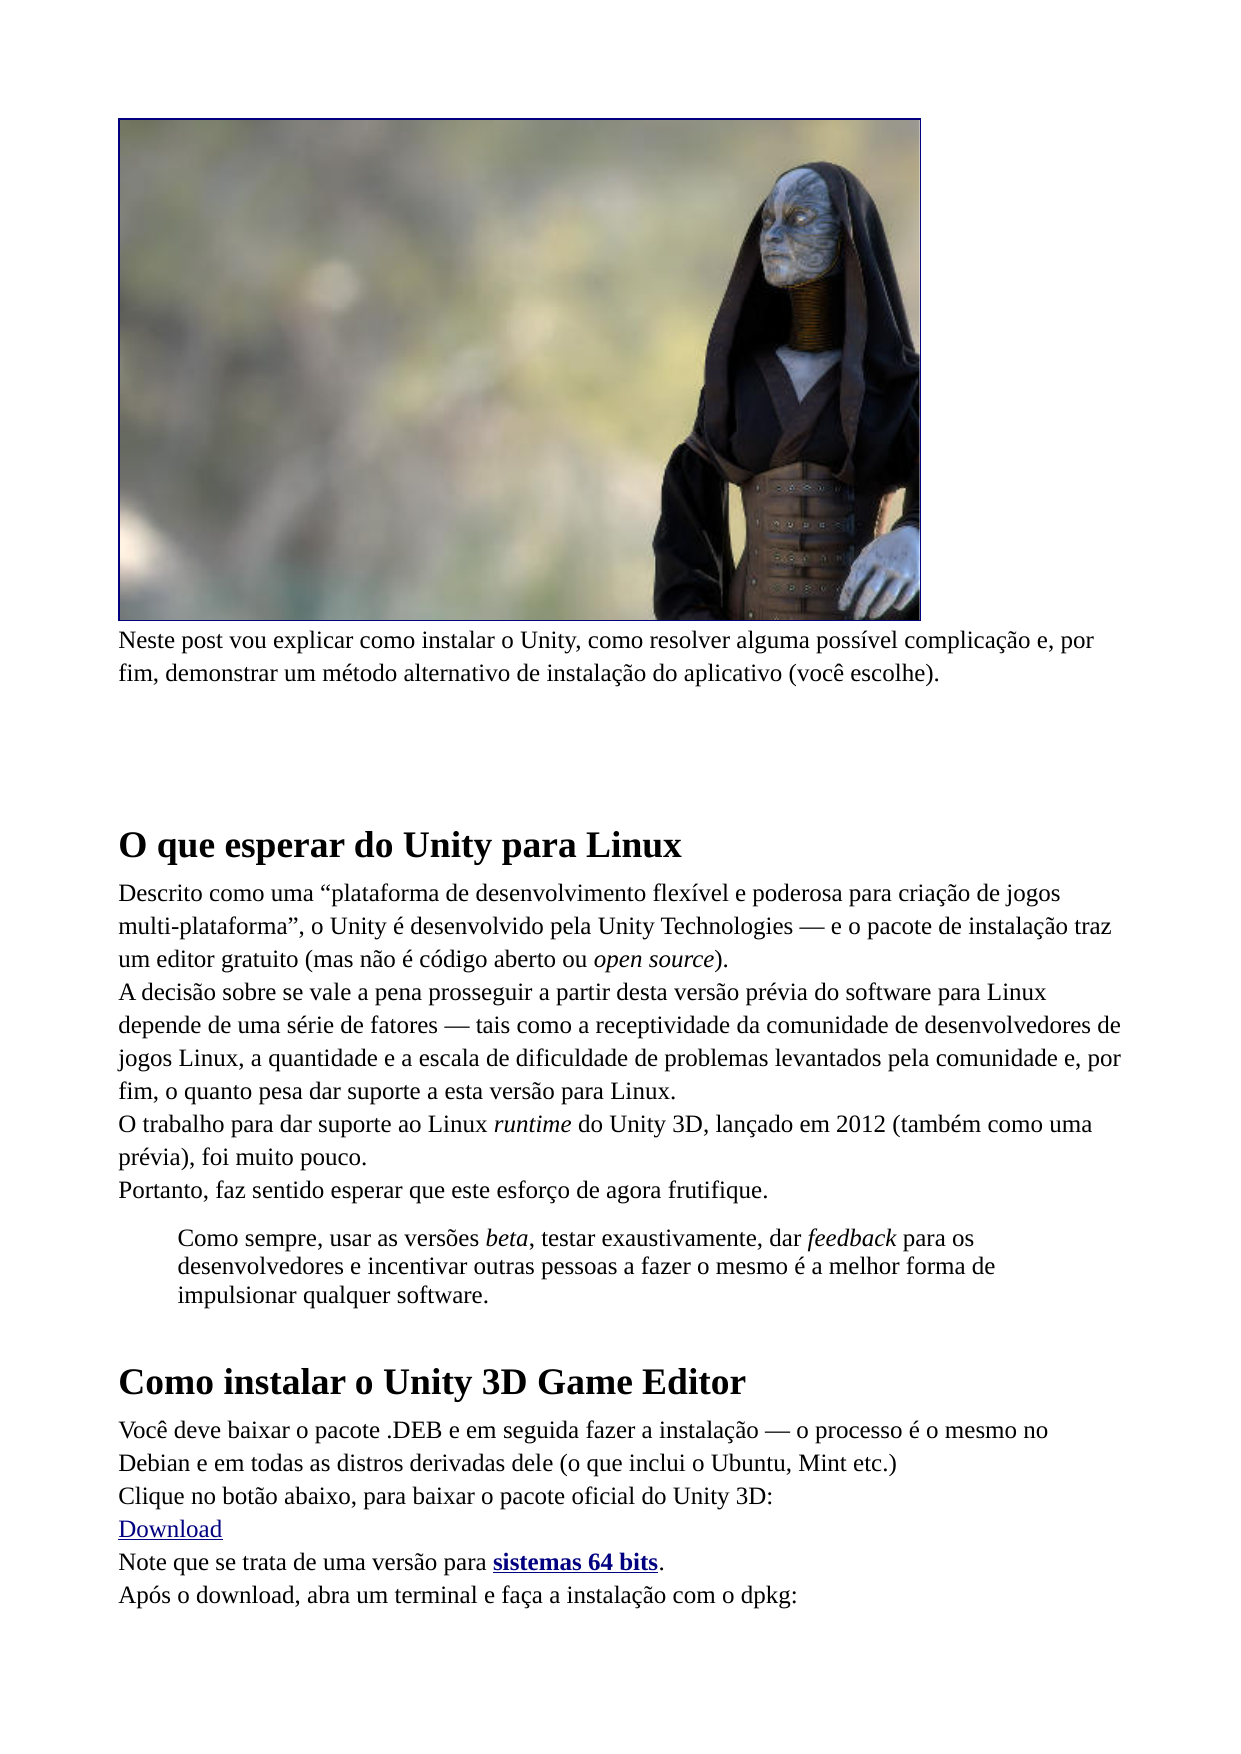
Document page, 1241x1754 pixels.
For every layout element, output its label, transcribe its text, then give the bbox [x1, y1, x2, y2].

subtitle O que esperar do Unity para Linux [118, 822, 1122, 865]
text Você deve baixar o pacote .DEB e em seguida fazer a instalação — o processo é o mesmo no Debian e em todas as distros derivadas dele (o que inclui o Ubuntu, Mint etc.) Clique no botão abaixo, para baixar o pacote oficial do Unity 3D: Download Note que se trata de uma versão para sistemas 64 bits. Após o download, abra um terminal e faça a instalação com o dpkg: [118, 1415, 1122, 1609]
text Neste post vou explicar como instalar o Unity, como resolver alguma possível complicação e, por fim, demonstrar um método alternativo de instalação do aplicativo (você escolhe). [118, 118, 1122, 687]
text Como sempre, usar as versões beta, testar exaustivamente, dar feedback para os desenvolvedores e incentivar outras pessoas a fazer o mesmo é a melhor forma de impulsionar qualquer software. [177, 1223, 1063, 1309]
picture [120, 120, 920, 620]
subtitle Como instalar o Unity 3D Game Editor [118, 1359, 1122, 1402]
text Descrito como uma “plataforma de desenvolvimento flexível e poderosa para criação de jogos multi-plataforma”, o Unity é desenvolvido pela Unity Technologies — e o pacote de instalação traz um editor gratuito (mas não é código aberto ou open source). A decisão sobre se vale a pena prosseguir a partir desta versão prévia do software para Linux depende de uma série de fatores — tais como a receptividade da comunidade de desenvolvedores de jogos Linux, a quantidade e a escala de dificuldade de problemas levantados pela comunidade e, por fim, o quanto pesa dar suporte a esta versão para Linux. O trabalho para dar suporte ao Linux runtime do Unity 3D, lançado em 2012 (também como uma prévia), foi muito pouco. Portanto, faz sentido esperar que este esforço de agora frutifique. [118, 878, 1122, 1204]
